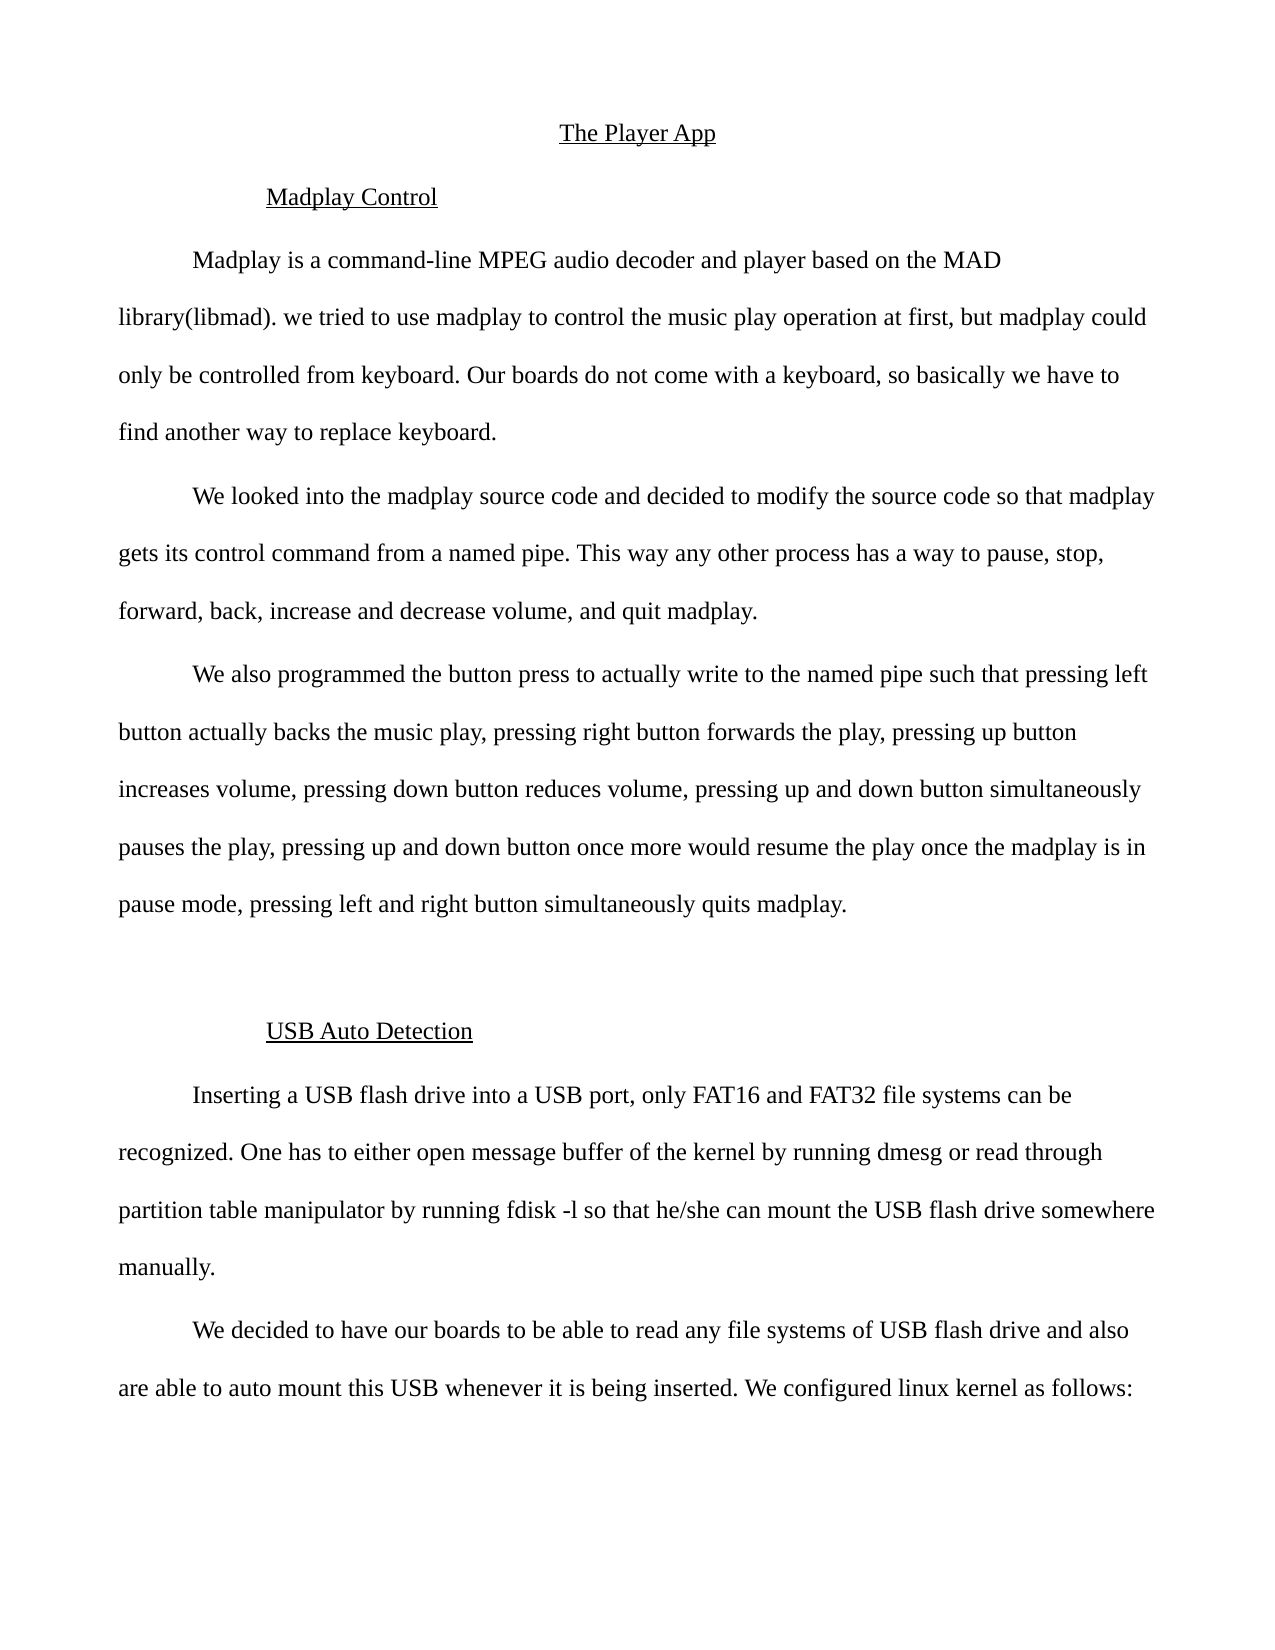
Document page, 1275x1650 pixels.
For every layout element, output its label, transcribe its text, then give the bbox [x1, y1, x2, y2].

text Madplay Control [118, 182, 1157, 210]
text We decided to have our boards to be able to read any file systems of USB flash drive and also are able to auto mount this USB whenever it is being inserted. We configured linux kernel as follows: [118, 1316, 1157, 1402]
text The Player App [118, 118, 1157, 147]
text Inserting a USB flash drive into a USB port, only FAT16 and FAT32 file systems can be recognized. One has to either open message buffer of the kernel by running dmesg or read through partition table manipulator by running fdisk -l so that he/she can mount the USB flash drive somewhere manually. [118, 1080, 1157, 1281]
text Madplay is a command-line MPEG audio decoder and player based on the MAD library(libmad). we tried to use madplay to control the music play operation at first, but madplay could only be controlled from keyboard. Our boards do not come with a keyboard, so basically we have to find another way to replace keyboard. [118, 245, 1157, 446]
text We also programmed the button press to actually write to the named pipe such that pressing left button actually backs the music play, pressing right button forwards the play, pressing up button increases volume, pressing down button reduces volume, pressing up and down button simultaneously pauses the play, pressing up and down button once more would resume the play once the madplay is in pause mode, pressing left and right button simultaneously quits madplay. [118, 659, 1157, 918]
text We looked into the madplay source code and decided to modify the source code so that madplay gets its control command from a named pipe. This way any other process has a way to pause, stop, forward, back, increase and decrease volume, and quit madplay. [118, 481, 1157, 625]
text USB Auto Detection [118, 1016, 1157, 1045]
